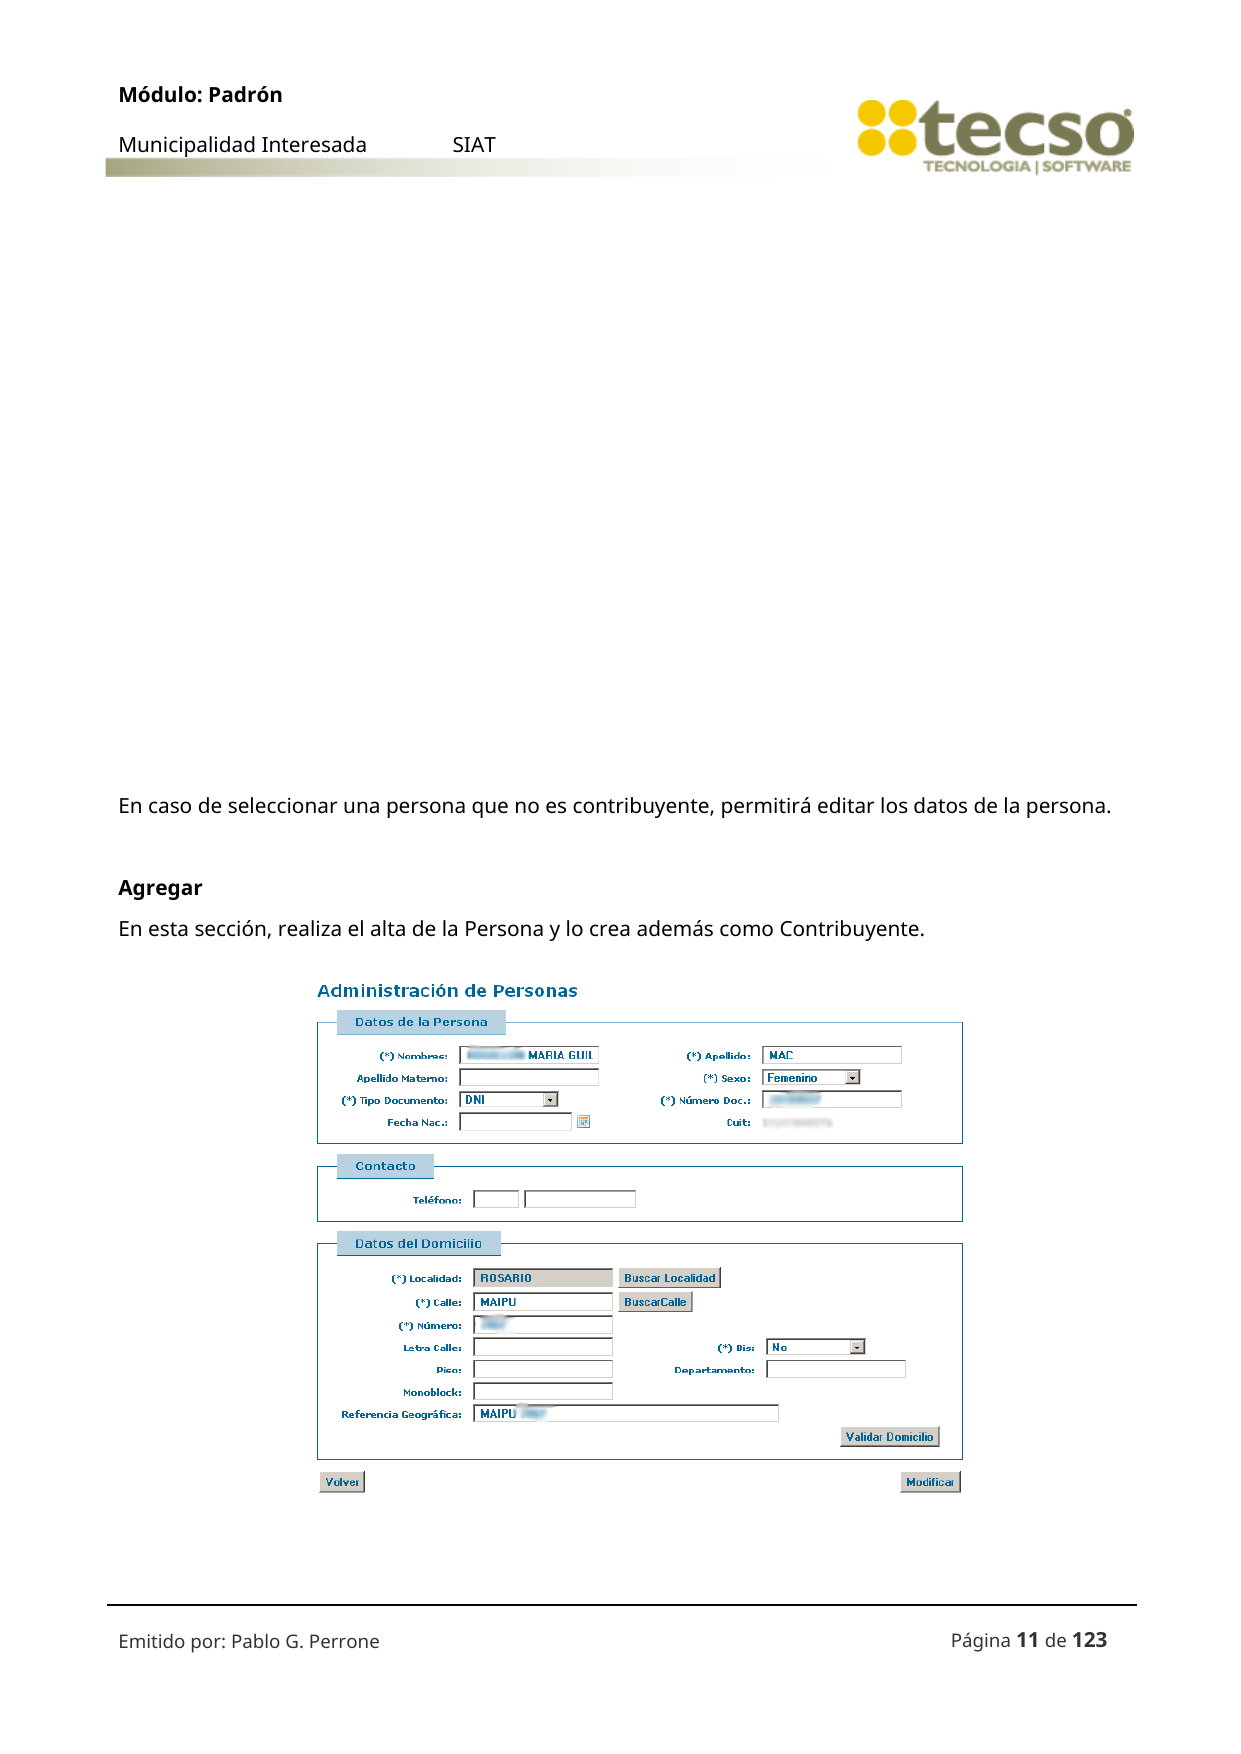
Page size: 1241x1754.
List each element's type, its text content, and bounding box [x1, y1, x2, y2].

picture [304, 975, 975, 1505]
text En caso de seleccionar una persona que no es contribuyente, permitirá editar los datos de la persona. [118, 791, 1122, 819]
text En esta sección, realiza el alta de la Persona y lo crea además como Contribuyente. [118, 914, 1122, 942]
picture [105, 100, 1134, 177]
text Agregar [118, 873, 1122, 901]
